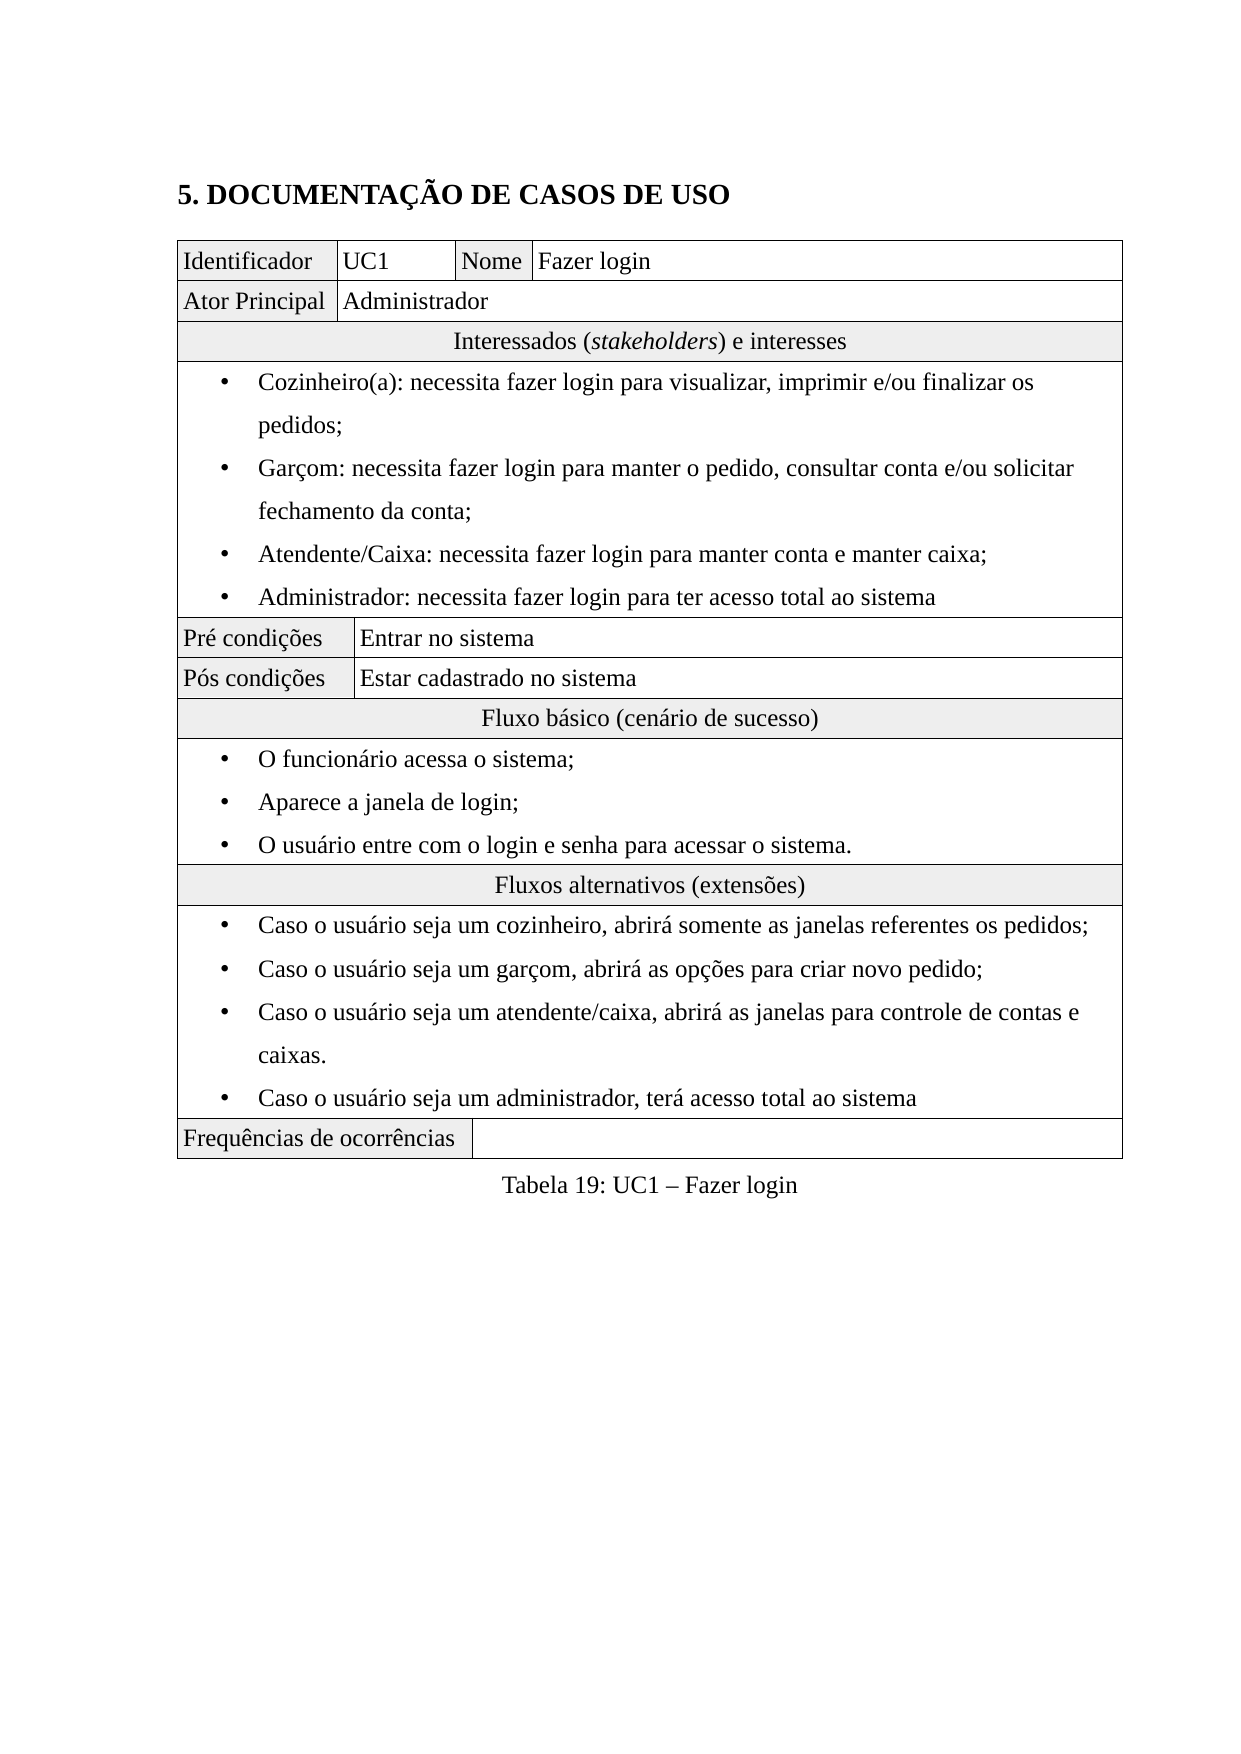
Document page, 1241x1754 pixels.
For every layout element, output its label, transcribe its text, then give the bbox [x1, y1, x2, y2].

text Tabela 19: UC1 – Fazer login [177, 1170, 1122, 1199]
table_cell Pós condições [178, 658, 354, 697]
table_cell Pré condições [178, 618, 354, 657]
table_cell Interessados (stakeholders) e interesses [178, 322, 1122, 361]
table_cell Cozinheiro(a): necessita fazer login para visualizar, imprimir e/ou finalizar os pedidos; Garçom: necessita fazer login para manter o pedido, consultar conta e/ou solicitar fechamento da conta; Atendente/Caixa: necessita fazer login para manter conta e manter caixa; Administrador: necessita fazer login para ter acesso total ao sistema [178, 362, 1122, 617]
table_cell Entrar no sistema [355, 618, 1122, 657]
table_cell Frequências de ocorrências [178, 1119, 472, 1158]
table_cell Estar cadastrado no sistema [355, 658, 1122, 697]
table_cell Fluxo básico (cenário de sucesso) [178, 699, 1122, 738]
table_cell Caso o usuário seja um cozinheiro, abrirá somente as janelas referentes os pedidos; Caso o usuário seja um garçom, abrirá as opções para criar novo pedido; Caso o usuário seja um atendente/caixa, abrirá as janelas para controle de contas e caixas. Caso o usuário seja um administrador, terá acesso total ao sistema [178, 906, 1122, 1117]
table_header Fazer login [533, 241, 1122, 280]
subtitle 5. DOCUMENTAÇÃO DE CASOS DE USO [177, 177, 1122, 211]
table_cell [473, 1119, 1122, 1158]
table_header Nome [456, 241, 532, 280]
table_cell Ator Principal [178, 281, 337, 321]
table_header UC1 [338, 241, 455, 280]
table_cell Fluxos alternativos (extensões) [178, 865, 1122, 905]
table_cell Administrador [338, 281, 1122, 321]
table_cell O funcionário acessa o sistema; Aparece a janela de login; O usuário entre com o login e senha para acessar o sistema. [178, 739, 1122, 864]
table_header Identificador [178, 241, 337, 280]
